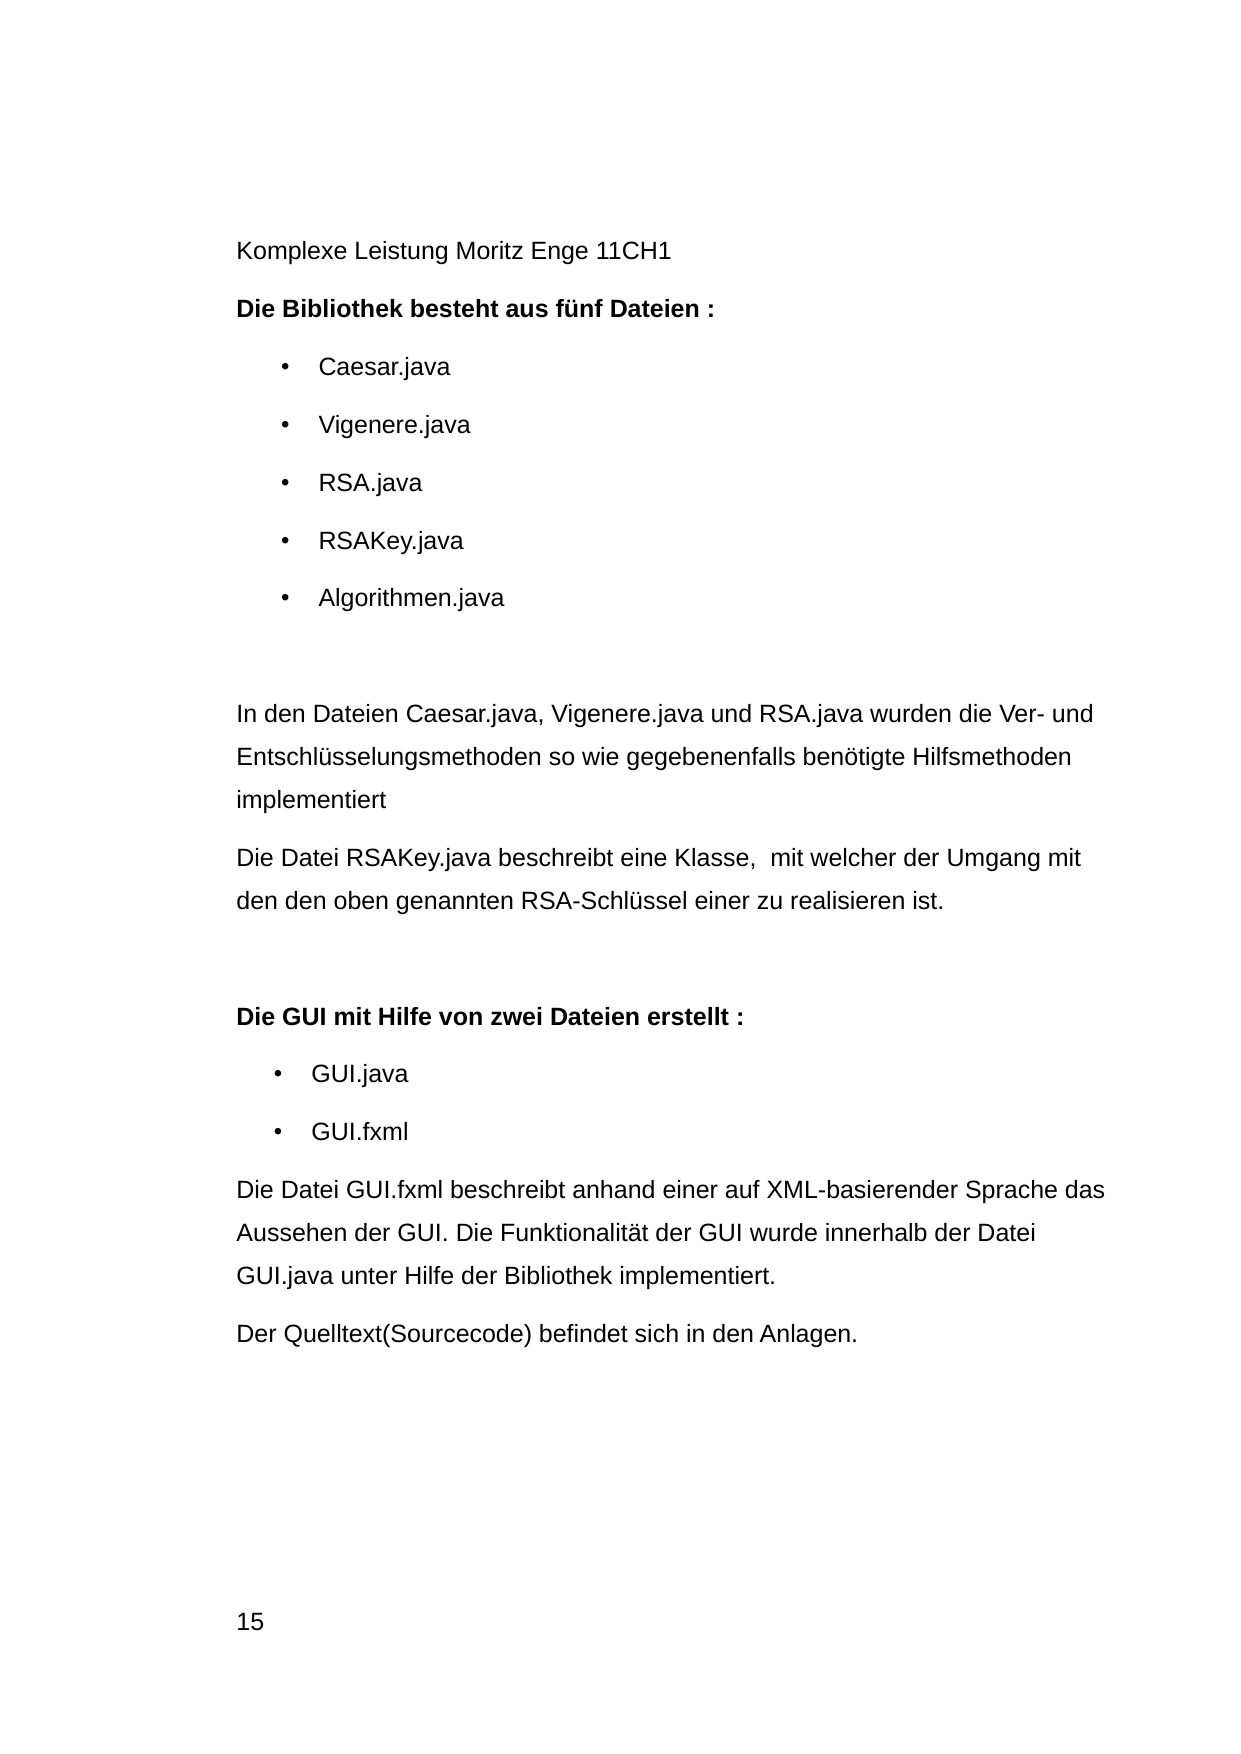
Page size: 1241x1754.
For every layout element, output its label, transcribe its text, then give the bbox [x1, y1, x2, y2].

list GUI.fxml [274, 1117, 1122, 1146]
text Der Quelltext(Sourcecode) befindet sich in den Anlagen. [236, 1319, 1122, 1347]
list Algorithmen.java [281, 583, 1122, 612]
text Die GUI mit Hilfe von zwei Dateien erstellt : [236, 1001, 1122, 1030]
list RSAKey.java [281, 526, 1122, 554]
list Vigenere.java [281, 410, 1122, 439]
text Die Bibliothek besteht aus fünf Dateien : [236, 294, 1122, 323]
text In den Dateien Caesar.java, Vigenere.java und RSA.java wurden die Ver- und Entschlüsselungsmethoden so wie gegebenenfalls benötigte Hilfsmethoden implementiert [236, 699, 1122, 814]
list GUI.java [274, 1059, 1122, 1088]
text Die Datei GUI.fxml beschreibt anhand einer auf XML-basierender Sprache das Aussehen der GUI. Die Funktionalität der GUI wurde innerhalb der Datei GUI.java unter Hilfe der Bibliothek implementiert. [236, 1175, 1122, 1290]
text Die Datei RSAKey.java beschreibt eine Klasse, mit welcher der Umgang mit den den oben genannten RSA-Schlüssel einer zu realisieren ist. [236, 843, 1122, 915]
list RSA.java [281, 468, 1122, 497]
list Caesar.java [281, 352, 1122, 381]
